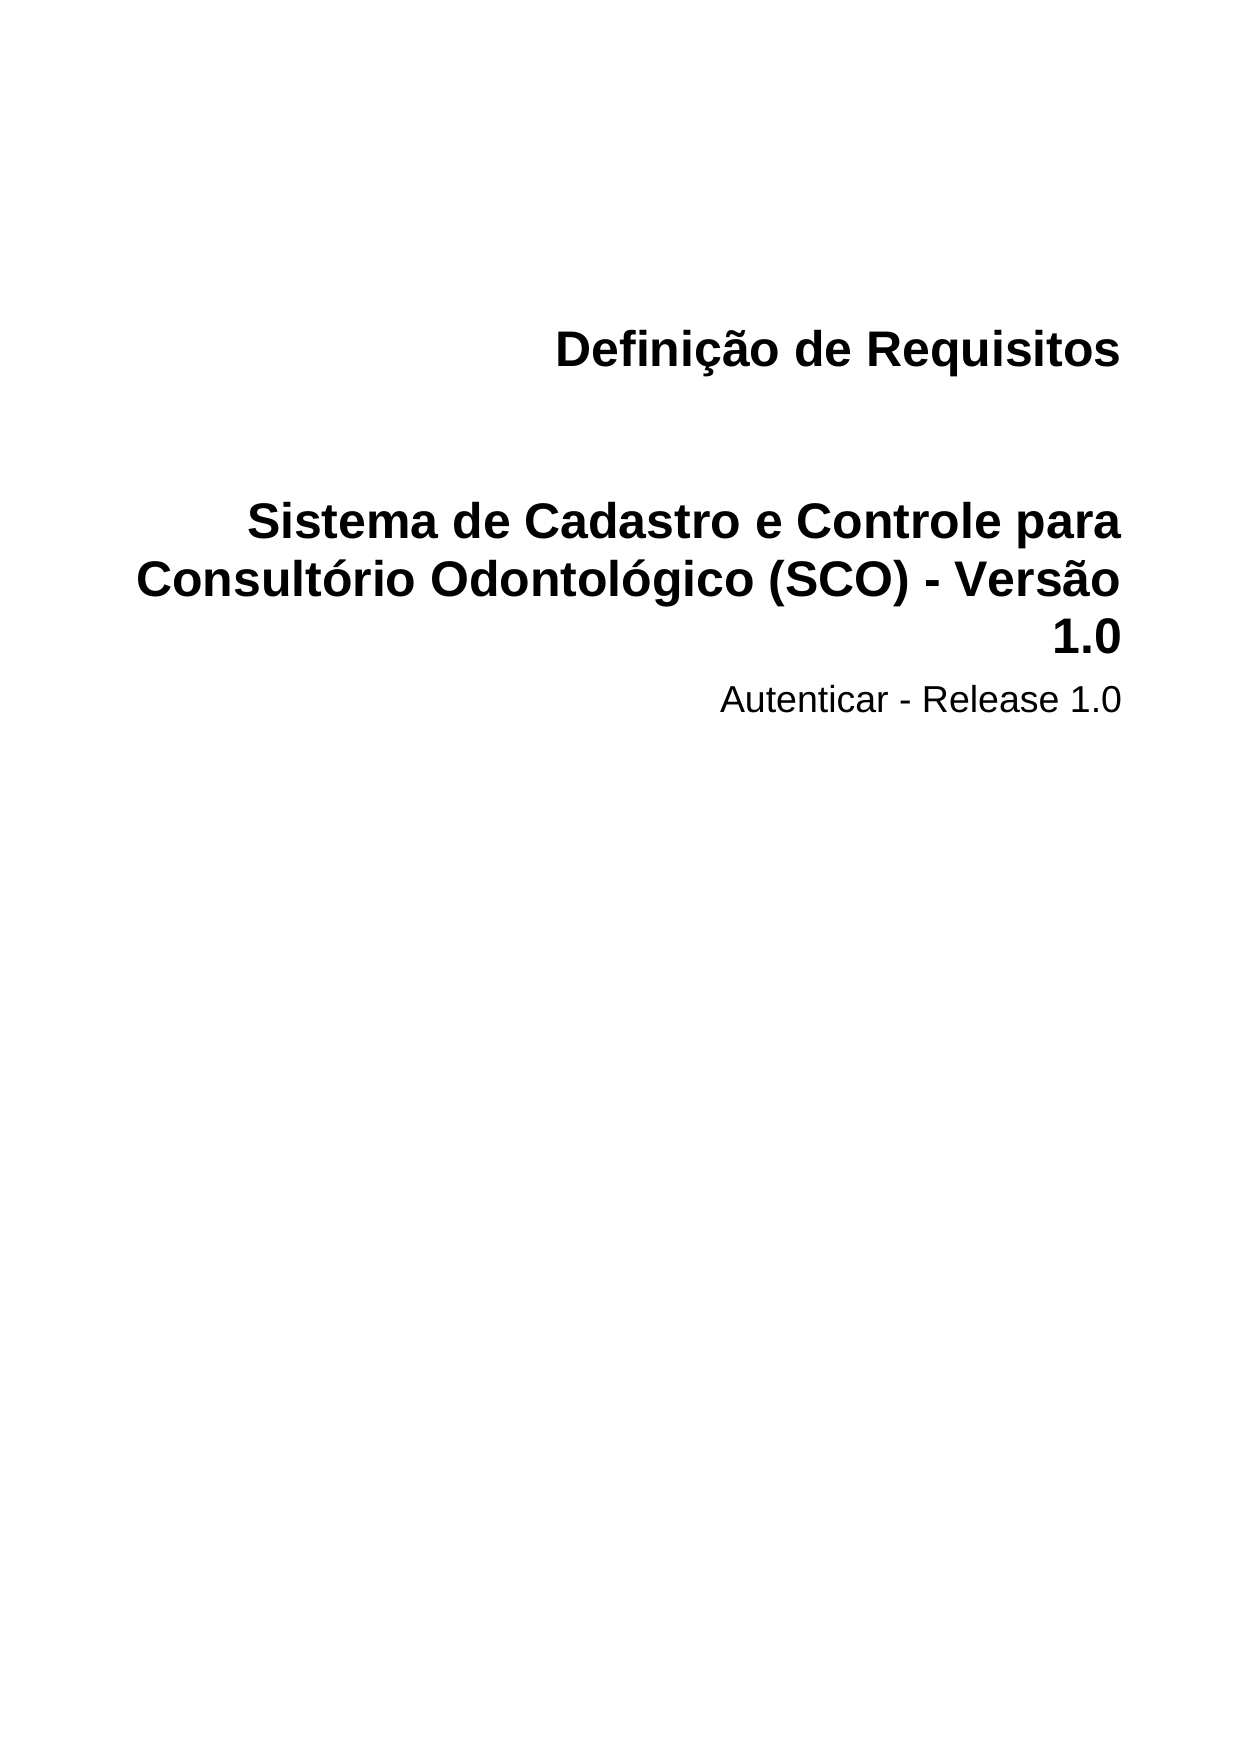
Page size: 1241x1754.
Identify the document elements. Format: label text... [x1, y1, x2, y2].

title Sistema de Cadastro e Controle para Consultório Odontológico (SCO) - Versão 1.0 [118, 492, 1122, 664]
title Definição de Requisitos [118, 319, 1122, 377]
title Autenticar - Release 1.0 [118, 677, 1122, 720]
